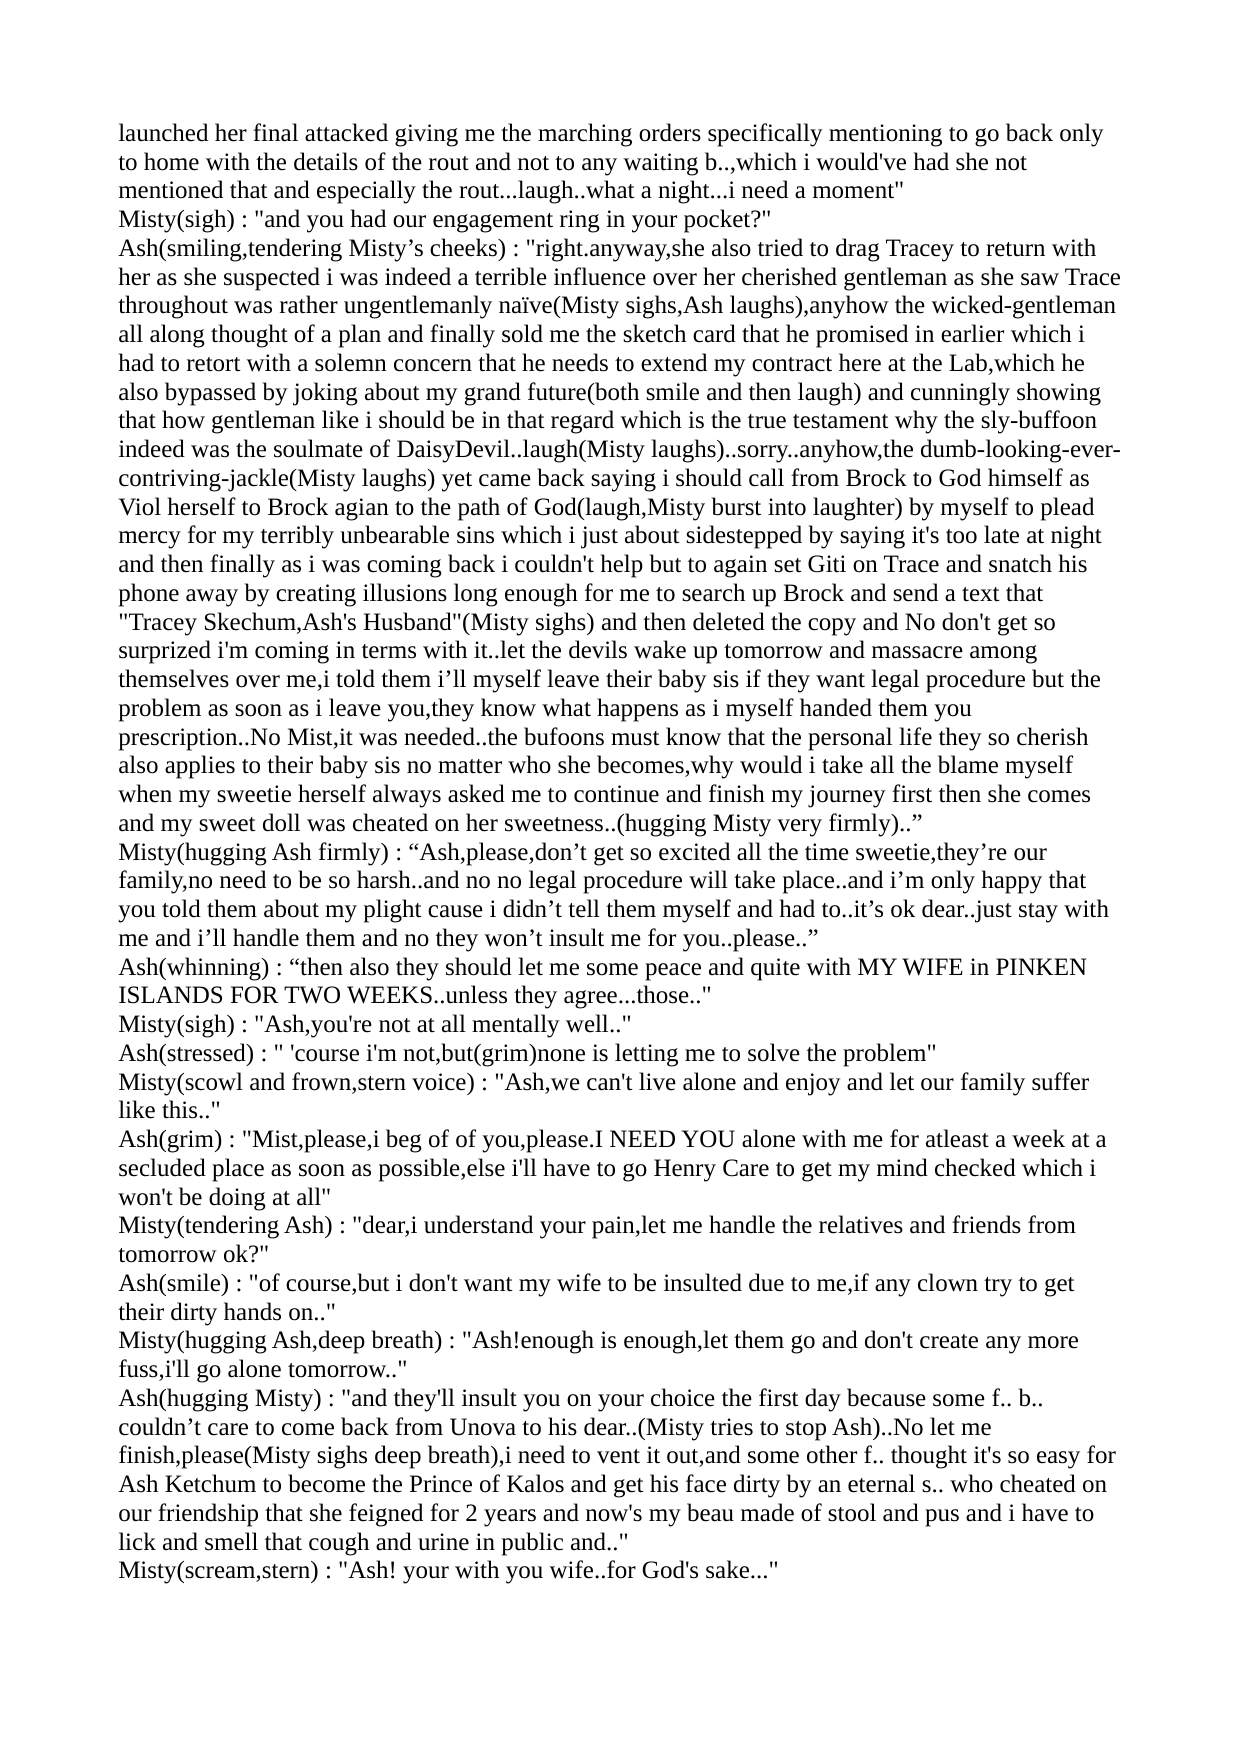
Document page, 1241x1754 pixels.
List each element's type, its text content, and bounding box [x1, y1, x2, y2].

text Ash(smile) : "of course,but i don't want my wife to be insulted due to me,if any clown try to get their dirty hands on.." [118, 1268, 1122, 1326]
text Ash Ketchum to become the Prince of Kalos and get his face dirty by an eternal s.. who cheated on our friendship that she feigned for 2 years and now's my beau made of stool and pus and i have to lick and smell that cough and urine in public and.." [118, 1469, 1122, 1556]
text Ash(whinning) : “then also they should let me some peace and quite with MY WIFE in PINKEN ISLANDS FOR TWO WEEKS..unless they agree...those.." [118, 952, 1122, 1009]
text Misty(scream,stern) : "Ash! your with you wife..for God's sake..." [118, 1556, 1122, 1584]
text Ash(grim) : "Mist,please,i beg of of you,please.I NEED YOU alone with me for atleast a week at a secluded place as soon as possible,else i'll have to go Henry Care to get my mind checked which i won't be doing at all" [118, 1124, 1122, 1211]
text throughout was rather ungentlemanly naïve(Misty sighs,Ash laughs),anyhow the wicked-gentleman all along thought of a plan and finally sold me the sketch card that he promised in earlier which i had to retort with a solemn concern that he needs to extend my contract here at the Lab,which he also bypassed by joking about my grand future(both smile and then laugh) and cunningly showing that how gentleman like i should be in that regard which is the true testament why the sly-buffoon indeed was the soulmate of DaisyDevil..laugh(Misty laughs)..sorry..anyhow,the dumb-looking-ever-contriving-jackle(Misty laughs) yet came back saying i should call from Brock to God himself as Viol herself to Brock agian to the path of God(laugh,Misty burst into laughter) by myself to plead mercy for my terribly unbearable sins which i just about sidestepped by saying it's too late at night and then finally as i was coming back i couldn't help but to again set Giti on Trace and snatch his phone away by creating illusions long enough for me to search up Brock and send a text that "Tracey Skechum,Ash's Husband"(Misty sighs) and then deleted the copy and No don't get so surprized i'm coming in terms with it..let the devils wake up tomorrow and massacre among themselves over me,i told them i’ll myself leave their baby sis if they want legal procedure but the problem as soon as i leave you,they know what happens as i myself handed them you prescription..No Mist,it was needed..the bufoons must know that the personal life they so cherish also applies to their baby sis no matter who she becomes,why would i take all the blame myself when my sweetie herself always asked me to continue and finish my journey first then she comes and my sweet doll was cheated on her sweetness..(hugging Misty very firmly)..” [118, 291, 1122, 837]
text Misty(hugging Ash,deep breath) : "Ash!enough is enough,let them go and don't create any more fuss,i'll go alone tomorrow.." [118, 1326, 1122, 1383]
text Misty(hugging Ash firmly) : “Ash,please,don’t get so excited all the time sweetie,they’re our family,no need to be so harsh..and no no legal procedure will take place..and i’m only happy that you told them about my plight cause i didn’t tell them myself and had to..it’s ok dear..just stay with me and i’ll handle them and no they won’t insult me for you..please..” [118, 837, 1122, 952]
text launched her final attacked giving me the marching orders specifically mentioning to go back only to home with the details of the rout and not to any waiting b..,which i would've had she not mentioned that and especially the rout...laugh..what a night...i need a moment" [118, 118, 1122, 204]
text Ash(stressed) : " 'course i'm not,but(grim)none is letting me to solve the problem" [118, 1038, 1122, 1067]
text Ash(hugging Misty) : "and they'll insult you on your choice the first day because some f.. b.. couldn’t care to come back from Unova to his dear..(Misty tries to stop Ash)..No let me finish,please(Misty sighs deep breath),i need to vent it out,and some other f.. thought it's so easy for [118, 1383, 1122, 1469]
text Misty(scowl and frown,stern voice) : "Ash,we can't live alone and enjoy and let our family suffer like this.." [118, 1067, 1122, 1124]
text Ash(smiling,tendering Misty’s cheeks) : "right.anyway,she also tried to drag Tracey to return with her as she suspected i was indeed a terrible influence over her cherished gentleman as she saw Trace [118, 233, 1122, 291]
text Misty(sigh) : "and you had our engagement ring in your pocket?" [118, 204, 1122, 233]
text Misty(sigh) : "Ash,you're not at all mentally well.." [118, 1009, 1122, 1038]
text Misty(tendering Ash) : "dear,i understand your pain,let me handle the relatives and friends from tomorrow ok?" [118, 1211, 1122, 1268]
